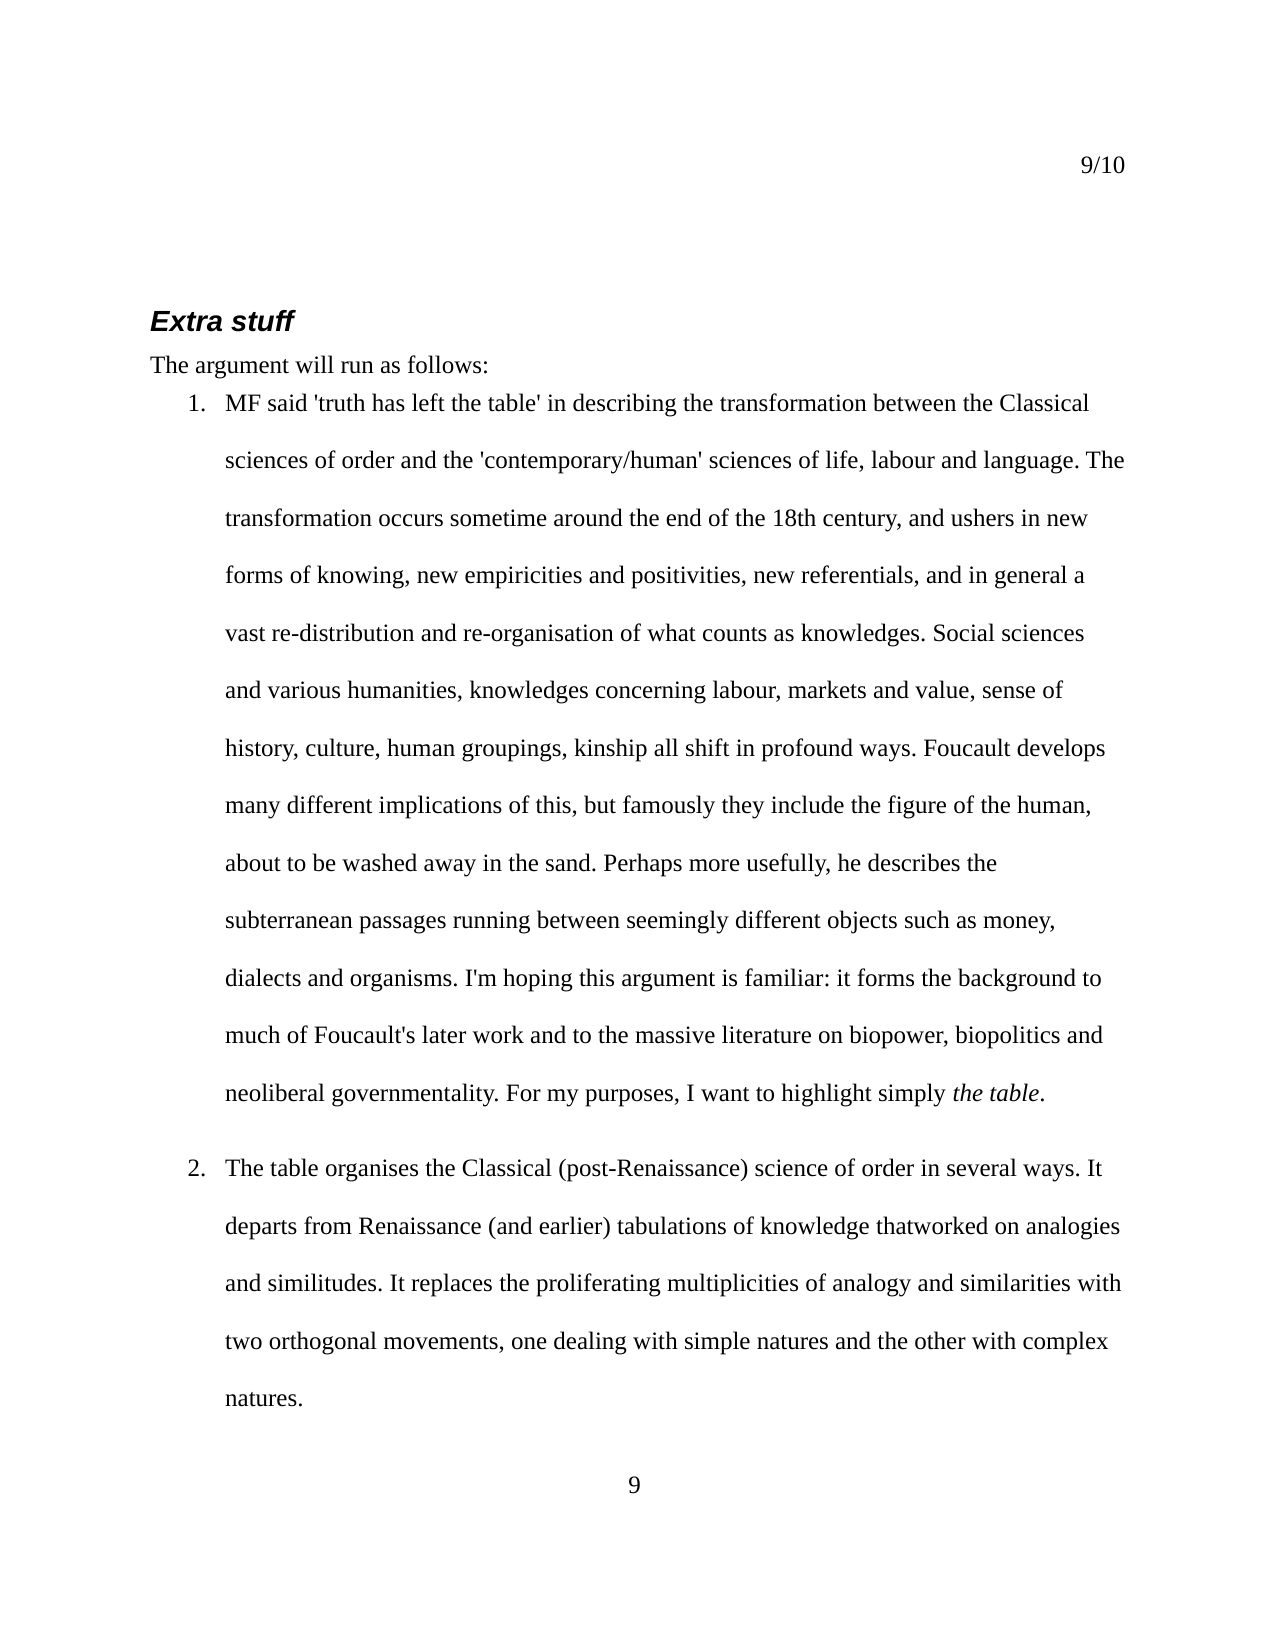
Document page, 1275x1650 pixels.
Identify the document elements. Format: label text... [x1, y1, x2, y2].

list MF said 'truth has left the table' in describing the transformation between the Classical sciences of order and the 'contemporary/human' sciences of life, labour and language. The transformation occurs sometime around the end of the 18th century, and ushers in new forms of knowing, new empiricities and positivities, new referentials, and in general a vast re-distribution and re-organisation of what counts as knowledges. Social sciences and various humanities, knowledges concerning labour, markets and value, sense of history, culture, human groupings, kinship all shift in profound ways. Foucault develops many different implications of this, but famously they include the figure of the human, about to be washed away in the sand. Perhaps more usefully, he describes the subterranean passages running between seemingly different objects such as money, dialects and organisms. I'm hoping this argument is familiar: it forms the background to much of Foucault's later work and to the massive literature on biopower, biopolitics and neoliberal governmentality. For my purposes, I want to highlight simply the table. [187, 388, 1125, 1107]
text The argument will run as follows: [150, 350, 1125, 379]
subtitle Extra stuff [150, 304, 1125, 338]
list The table organises the Classical (post-Renaissance) science of order in several ways. It departs from Renaissance (and earlier) tabulations of knowledge thatworked on analogies and similitudes. It replaces the proliferating multiplicities of analogy and similarities with two orthogonal movements, one dealing with simple natures and the other with complex natures. [187, 1153, 1125, 1412]
